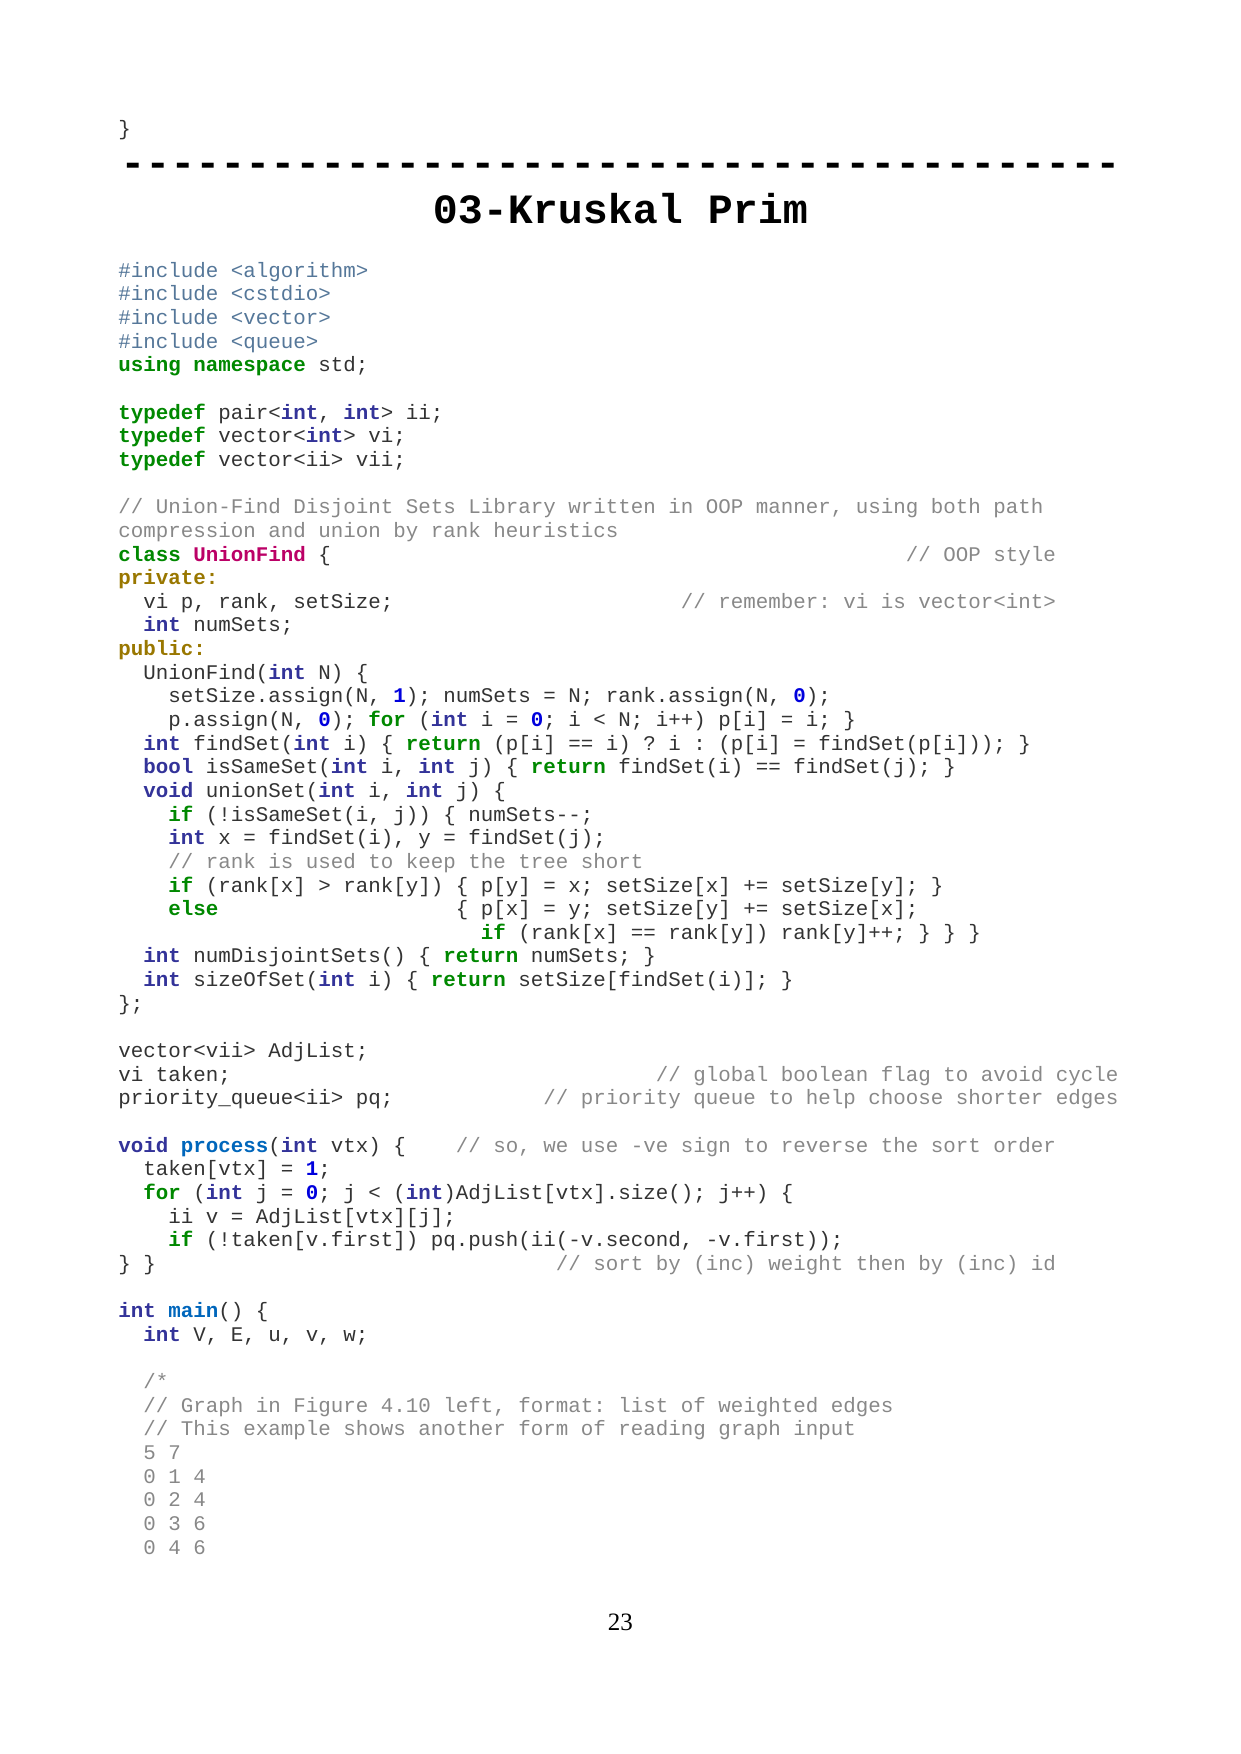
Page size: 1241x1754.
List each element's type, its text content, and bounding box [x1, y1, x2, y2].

text 0 3 6 [118, 1513, 1122, 1537]
text int sizeOfSet(int i) { return setSize[findSet(i)]; } [118, 969, 1122, 993]
text if (rank[x] > rank[y]) { p[y] = x; setSize[x] += setSize[y]; } [118, 874, 1122, 898]
text using namespace std; [118, 354, 1122, 378]
text vector<vii> AdjList; [118, 1040, 1122, 1064]
text void process(int vtx) { // so, we use -ve sign to reverse the sort order [118, 1135, 1122, 1158]
text typedef vector<int> vi; [118, 425, 1122, 449]
text UnionFind(int N) { [118, 662, 1122, 685]
text private: [118, 567, 1122, 591]
text 5 7 [118, 1442, 1122, 1466]
text setSize.assign(N, 1); numSets = N; rank.assign(N, 0); [118, 685, 1122, 709]
text typedef pair<int, int> ii; [118, 402, 1122, 425]
text 0 2 4 [118, 1489, 1122, 1513]
text 0 4 6 [118, 1537, 1122, 1560]
text ii v = AdjList[vtx][j]; [118, 1206, 1122, 1229]
text for (int j = 0; j < (int)AdjList[vtx].size(); j++) { [118, 1182, 1122, 1206]
text void unionSet(int i, int j) { [118, 780, 1122, 804]
text taken[vtx] = 1; [118, 1158, 1122, 1182]
text if (!isSameSet(i, j)) { numSets--; [118, 804, 1122, 827]
text bool isSameSet(int i, int j) { return findSet(i) == findSet(j); } [118, 756, 1122, 780]
text int V, E, u, v, w; [118, 1324, 1122, 1347]
text // This example shows another form of reading graph input [118, 1418, 1122, 1442]
text public: [118, 638, 1122, 662]
text // rank is used to keep the tree short [118, 851, 1122, 874]
text 03-Kruskal Prim [118, 189, 1122, 236]
text #include <queue> [118, 331, 1122, 354]
text int main() { [118, 1300, 1122, 1324]
text else { p[x] = y; setSize[y] += setSize[x]; [118, 898, 1122, 922]
text 0 1 4 [118, 1466, 1122, 1489]
text if (rank[x] == rank[y]) rank[y]++; } } } [118, 922, 1122, 946]
text if (!taken[v.first]) pq.push(ii(-v.second, -v.first)); [118, 1229, 1122, 1253]
text }; [118, 993, 1122, 1016]
text vi taken; // global boolean flag to avoid cycle [118, 1064, 1122, 1087]
text /* [118, 1371, 1122, 1395]
text int x = findSet(i), y = findSet(j); [118, 827, 1122, 851]
text typedef vector<ii> vii; [118, 449, 1122, 473]
text vi p, rank, setSize; // remember: vi is vector<int> [118, 591, 1122, 614]
text } } // sort by (inc) weight then by (inc) id [118, 1253, 1122, 1277]
text ---------------------------------------- [118, 142, 1122, 189]
text } [118, 118, 1122, 142]
text priority_queue<ii> pq; // priority queue to help choose shorter edges [118, 1087, 1122, 1111]
text int numDisjointSets() { return numSets; } [118, 946, 1122, 969]
text p.assign(N, 0); for (int i = 0; i < N; i++) p[i] = i; } [118, 709, 1122, 733]
text #include <vector> [118, 307, 1122, 331]
text int numSets; [118, 614, 1122, 638]
text int findSet(int i) { return (p[i] == i) ? i : (p[i] = findSet(p[i])); } [118, 733, 1122, 756]
text #include <algorithm> [118, 260, 1122, 283]
text class UnionFind { // OOP style [118, 543, 1122, 567]
text // Graph in Figure 4.10 left, format: list of weighted edges [118, 1395, 1122, 1418]
text // Union-Find Disjoint Sets Library written in OOP manner, using both path compression and union by rank heuristics [118, 496, 1122, 543]
text #include <cstdio> [118, 283, 1122, 307]
